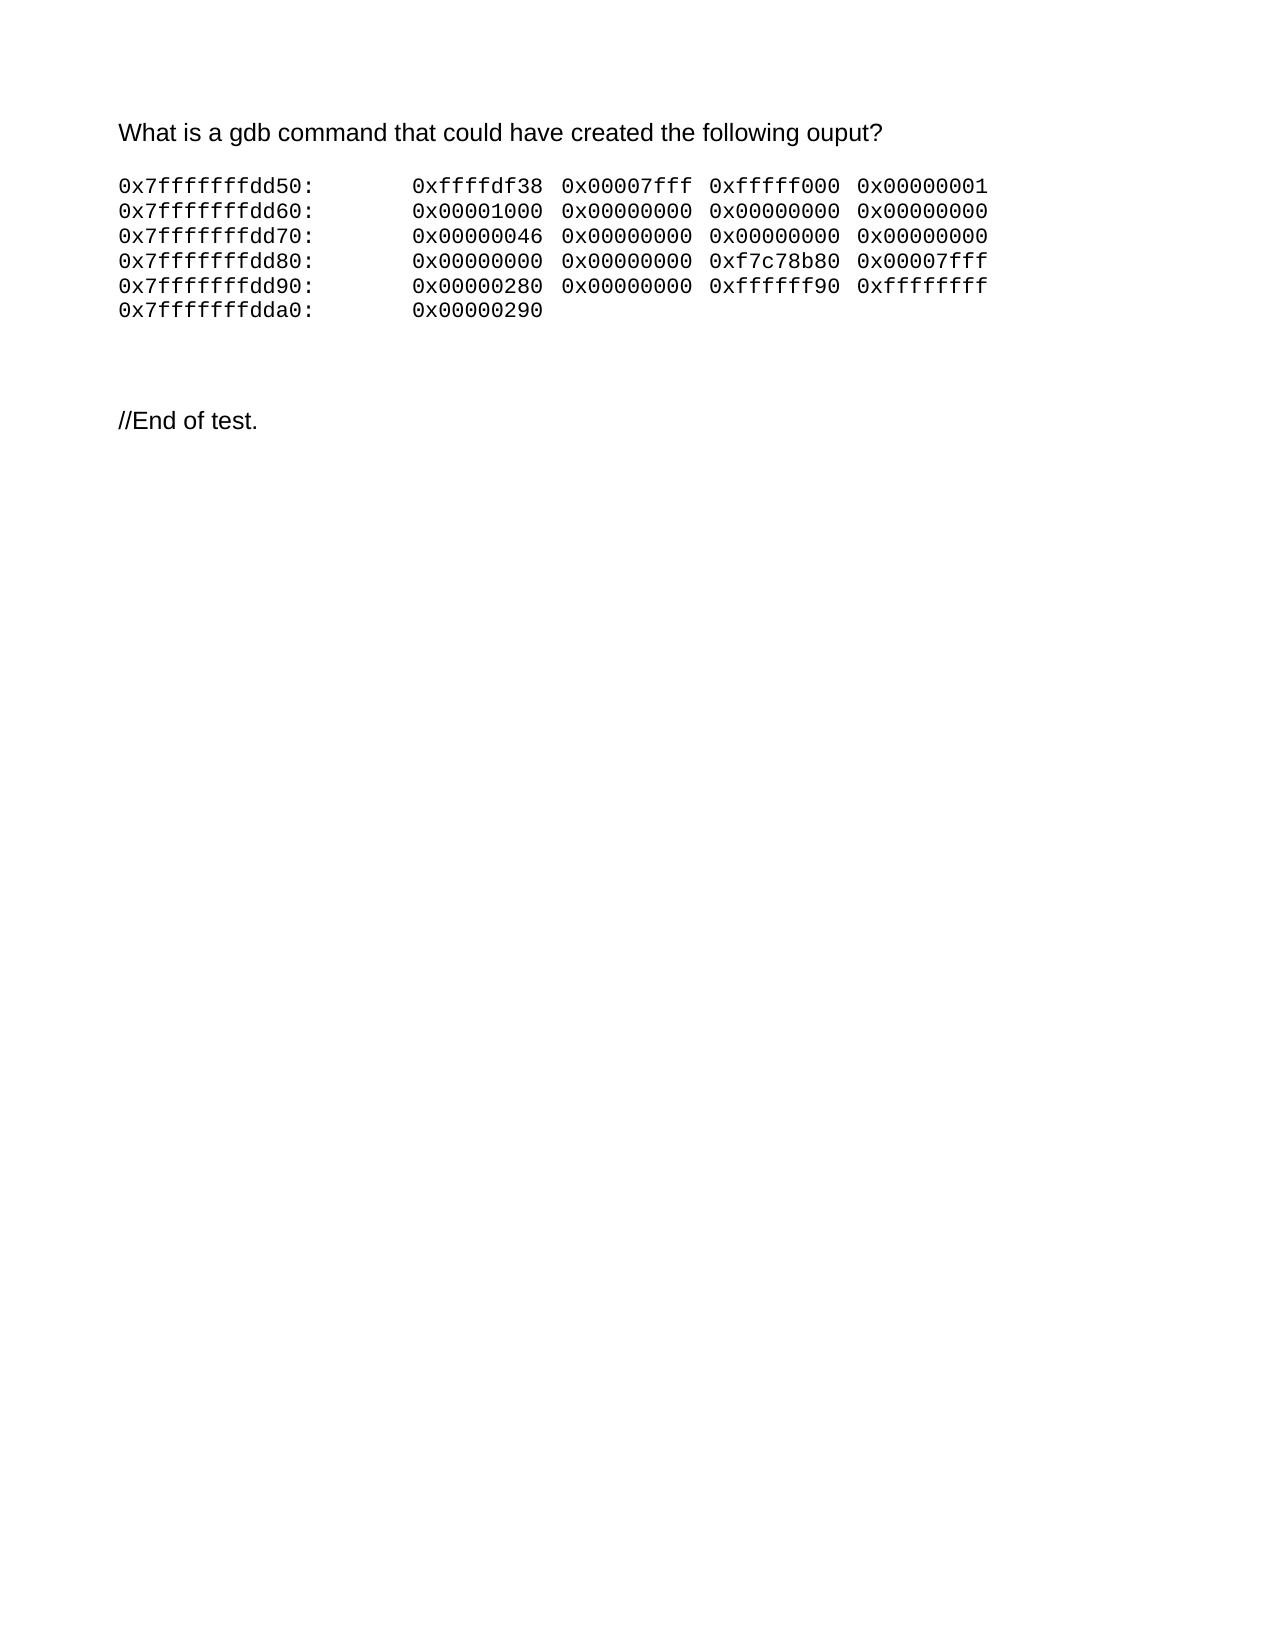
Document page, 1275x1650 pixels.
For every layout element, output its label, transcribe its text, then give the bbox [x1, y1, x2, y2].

text What is a gdb command that could have created the following ouput? [118, 118, 1157, 147]
text 0x7fffffffdd60: 0x00001000 0x00000000 0x00000000 0x00000000 [118, 200, 1157, 225]
text 0x7fffffffdd50: 0xffffdf38 0x00007fff 0xfffff000 0x00000001 [118, 176, 1157, 200]
text 0x7fffffffdd70: 0x00000046 0x00000000 0x00000000 0x00000000 [118, 225, 1157, 250]
text 0x7fffffffdda0: 0x00000290 [118, 299, 1157, 324]
text //End of test. [118, 406, 1157, 435]
text 0x7fffffffdd80: 0x00000000 0x00000000 0xf7c78b80 0x00007fff [118, 250, 1157, 275]
text 0x7fffffffdd90: 0x00000280 0x00000000 0xffffff90 0xffffffff [118, 275, 1157, 299]
